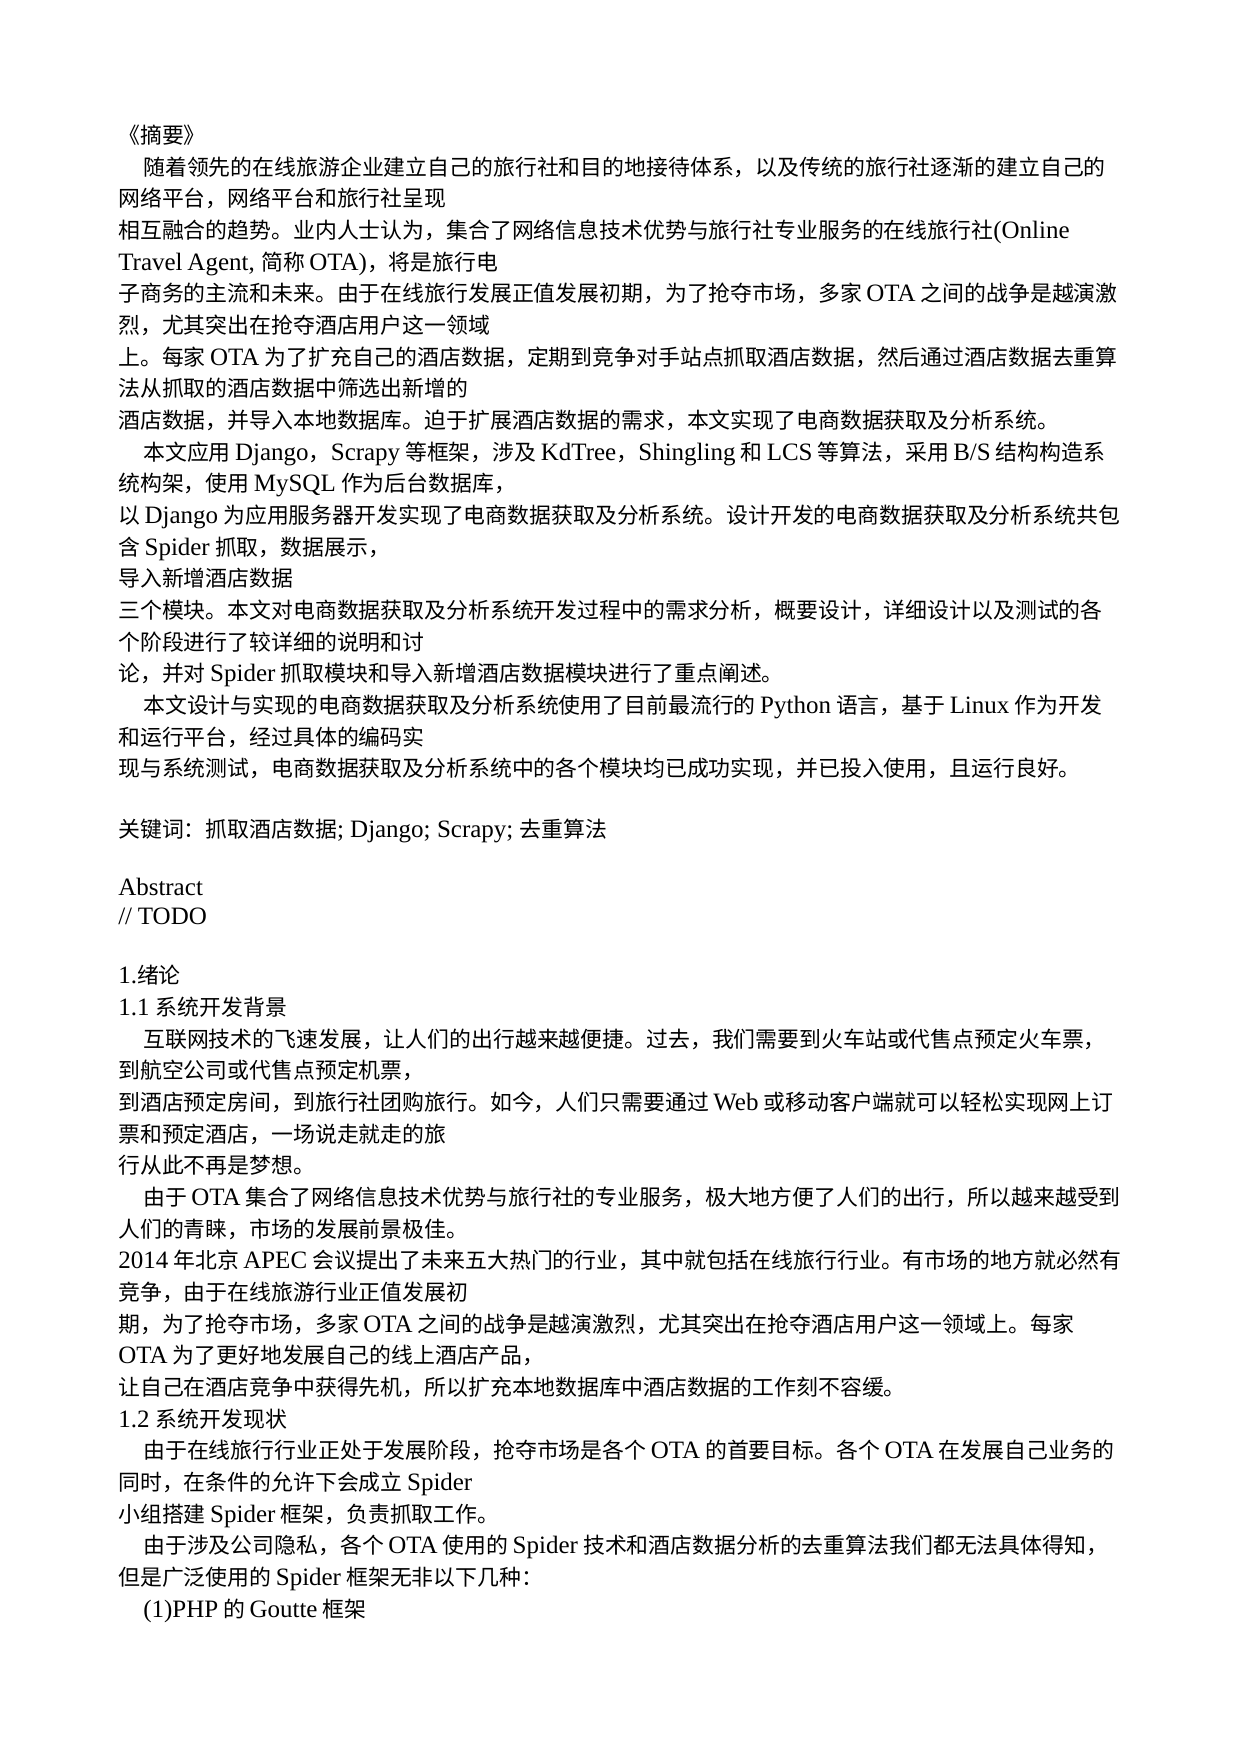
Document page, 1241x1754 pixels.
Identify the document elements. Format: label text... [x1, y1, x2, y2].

text 上。每家OTA为了扩充自己的酒店数据，定期到竞争对手站点抓取酒店数据，然后通过酒店数据去重算法从抓取的酒店数据中筛选出新增的 [118, 340, 1122, 403]
text 本文应用Django，Scrapy等框架，涉及KdTree，Shingling和LCS等算法，采用B/S结构构造系统构架，使用MySQL作为后台数据库， [118, 435, 1122, 498]
text 酒店数据，并导入本地数据库。迫于扩展酒店数据的需求，本文实现了电商数据获取及分析系统。 [118, 403, 1122, 435]
text 1.绪论 [118, 958, 1122, 990]
text 随着领先的在线旅游企业建立自己的旅行社和目的地接待体系，以及传统的旅行社逐渐的建立自己的网络平台，网络平台和旅行社呈现 [118, 150, 1122, 213]
text 行从此不再是梦想。 [118, 1148, 1122, 1180]
text 由于涉及公司隐私，各个OTA使用的Spider技术和酒店数据分析的去重算法我们都无法具体得知，但是广泛使用的Spider框架无非以下几种： [118, 1528, 1122, 1592]
text 关键词：抓取酒店数据; Django; Scrapy; 去重算法 [118, 812, 1122, 843]
text 本文设计与实现的电商数据获取及分析系统使用了目前最流行的Python语言，基于Linux作为开发和运行平台，经过具体的编码实 [118, 688, 1122, 751]
text 《摘要》 [118, 118, 1122, 150]
text 1.2 系统开发现状 [118, 1402, 1122, 1433]
text 以Django为应用服务器开发实现了电商数据获取及分析系统。设计开发的电商数据获取及分析系统共包含Spider抓取，数据展示， [118, 498, 1122, 561]
text Abstract [118, 872, 1122, 901]
text 现与系统测试，电商数据获取及分析系统中的各个模块均已成功实现，并已投入使用，且运行良好。 [118, 751, 1122, 783]
text 到酒店预定房间，到旅行社团购旅行。如今，人们只需要通过Web或移动客户端就可以轻松实现网上订票和预定酒店，一场说走就走的旅 [118, 1085, 1122, 1148]
text 1.1 系统开发背景 [118, 990, 1122, 1022]
text 三个模块。本文对电商数据获取及分析系统开发过程中的需求分析，概要设计，详细设计以及测试的各个阶段进行了较详细的说明和讨 [118, 593, 1122, 656]
text 期，为了抢夺市场，多家OTA之间的战争是越演激烈，尤其突出在抢夺酒店用户这一领域上。每家OTA为了更好地发展自己的线上酒店产品， [118, 1307, 1122, 1370]
text 2014年北京APEC会议提出了未来五大热门的行业，其中就包括在线旅行行业。有市场的地方就必然有竞争，由于在线旅游行业正值发展初 [118, 1243, 1122, 1307]
text 论，并对Spider抓取模块和导入新增酒店数据模块进行了重点阐述。 [118, 656, 1122, 688]
text 导入新增酒店数据 [118, 561, 1122, 593]
text 相互融合的趋势。业内人士认为，集合了网络信息技术优势与旅行社专业服务的在线旅行社(Online Travel Agent, 简称OTA)，将是旅行电 [118, 213, 1122, 276]
text 让自己在酒店竞争中获得先机，所以扩充本地数据库中酒店数据的工作刻不容缓。 [118, 1370, 1122, 1402]
text 小组搭建Spider框架，负责抓取工作。 [118, 1497, 1122, 1528]
text // TODO [118, 901, 1122, 930]
text 由于在线旅行行业正处于发展阶段，抢夺市场是各个OTA的首要目标。各个OTA在发展自己业务的同时，在条件的允许下会成立Spider [118, 1433, 1122, 1497]
text (1)PHP的Goutte框架 [118, 1592, 1122, 1623]
text 子商务的主流和未来。由于在线旅行发展正值发展初期，为了抢夺市场，多家OTA之间的战争是越演激烈，尤其突出在抢夺酒店用户这一领域 [118, 276, 1122, 340]
text 由于OTA集合了网络信息技术优势与旅行社的专业服务，极大地方便了人们的出行，所以越来越受到人们的青睐，市场的发展前景极佳。 [118, 1180, 1122, 1243]
text 互联网技术的飞速发展，让人们的出行越来越便捷。过去，我们需要到火车站或代售点预定火车票，到航空公司或代售点预定机票， [118, 1022, 1122, 1085]
